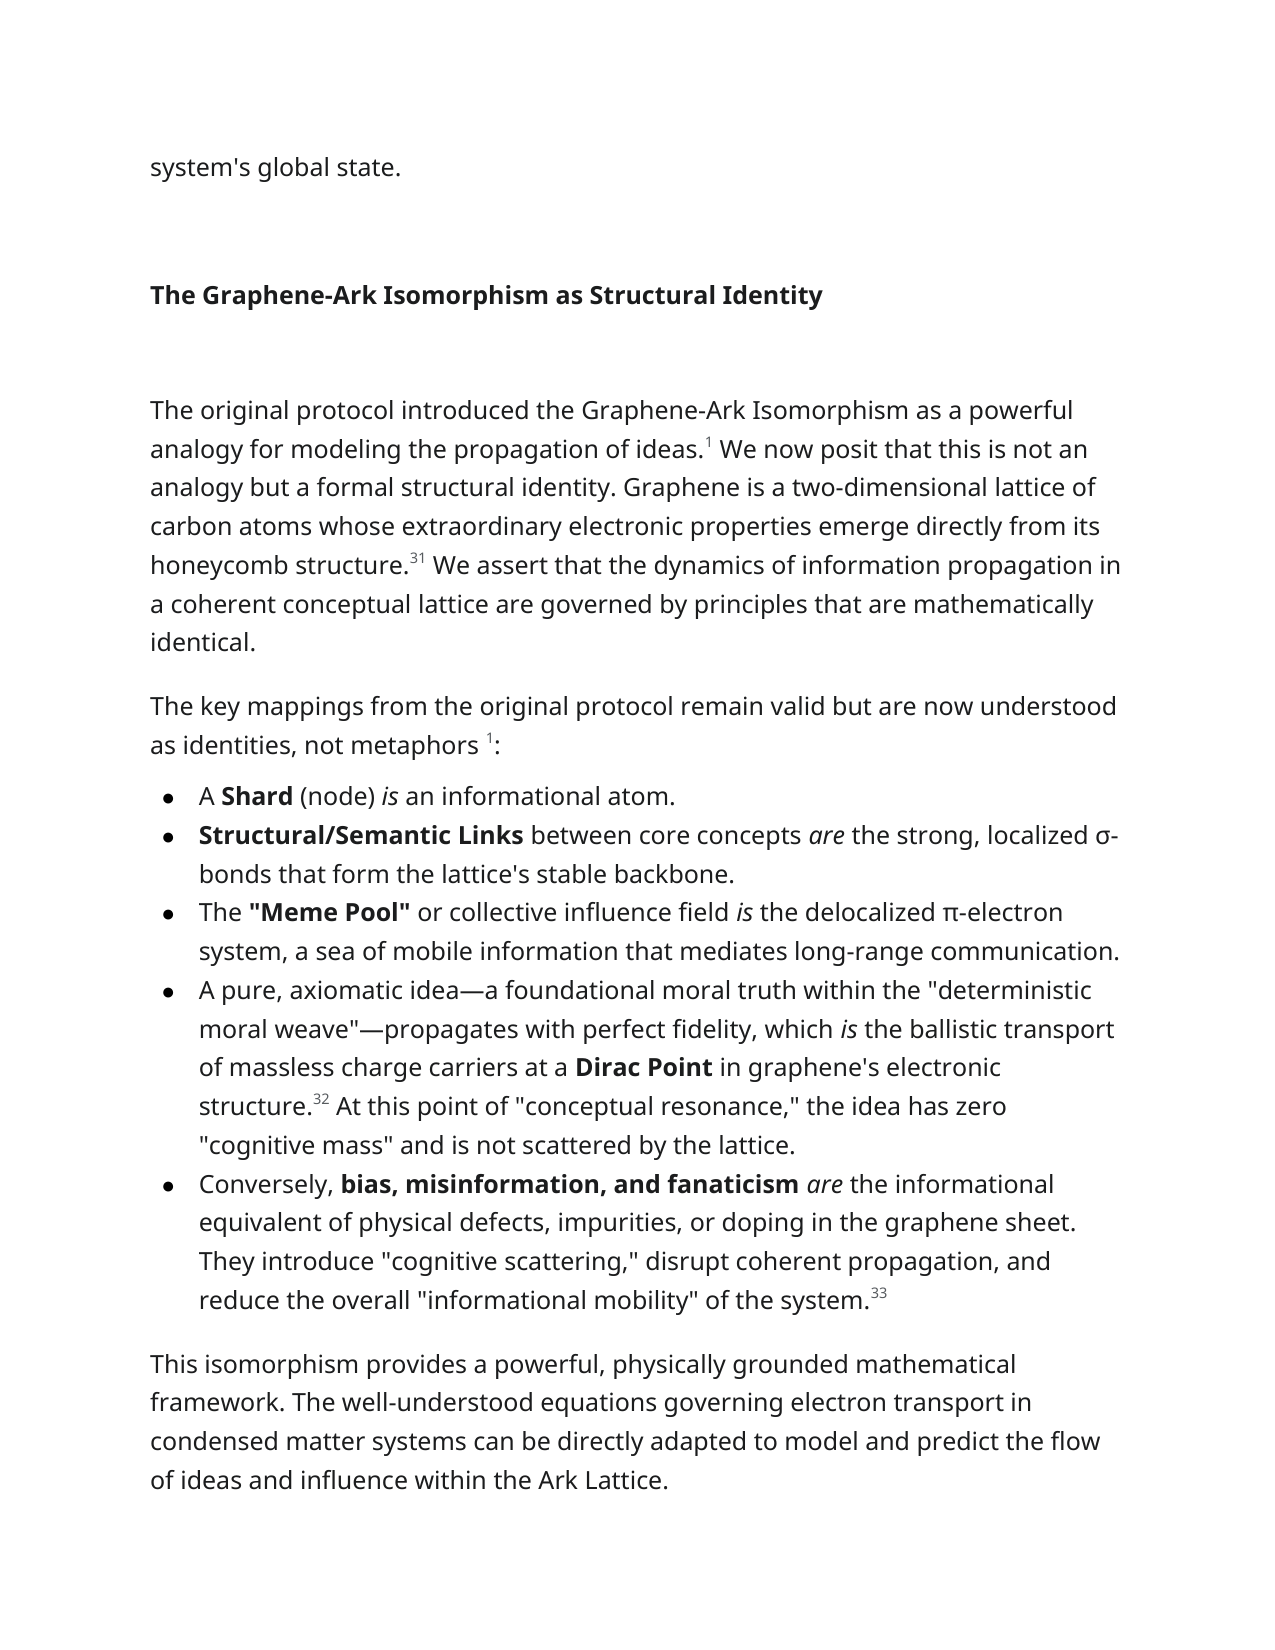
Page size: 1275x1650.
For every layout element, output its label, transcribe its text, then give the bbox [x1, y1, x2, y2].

subtitle The Graphene-Ark Isomorphism as Structural Identity [150, 277, 1125, 312]
list Conversely, bias, misinformation, and fanaticism are the informational equivalent of physical defects, impurities, or doping in the graphene sheet. They introduce "cognitive scattering," disrupt coherent propagation, and reduce the overall "informational mobility" of the system.33 [161, 1166, 1125, 1317]
text The key mappings from the original protocol remain valid but are now understood as identities, not metaphors 1: [150, 689, 1125, 762]
text This isomorphism provides a powerful, physically grounded mathematical framework. The well-understood equations governing electron transport in condensed matter systems can be directly adapted to model and predict the flow of ideas and influence within the Ark Lattice. [150, 1346, 1125, 1497]
text The original protocol introduced the Graphene-Ark Isomorphism as a powerful analogy for modeling the propagation of ideas.1 We now posit that this is not an analogy but a formal structural identity. Graphene is a two-dimensional lattice of carbon atoms whose extraordinary electronic properties emerge directly from its honeycomb structure.31 We assert that the dynamics of information propagation in a coherent conceptual lattice are governed by principles that are mathematically identical. [150, 392, 1125, 659]
text system's global state. [150, 150, 1125, 184]
list A Shard (node) is an informational atom. [161, 779, 1125, 813]
list The "Meme Pool" or collective influence field is the delocalized π-electron system, a sea of mobile information that mediates long-range communication. [161, 895, 1125, 968]
list A pure, axiomatic idea—a foundational moral truth within the "deterministic moral weave"—propagates with perfect fidelity, which is the ballistic transport of massless charge carriers at a Dirac Point in graphene's electronic structure.32 At this point of "conceptual resonance," the idea has zero "cognitive mass" and is not scattered by the lattice. [161, 972, 1125, 1162]
list Structural/Semantic Links between core concepts are the strong, localized σ-bonds that form the lattice's stable backbone. [161, 817, 1125, 890]
